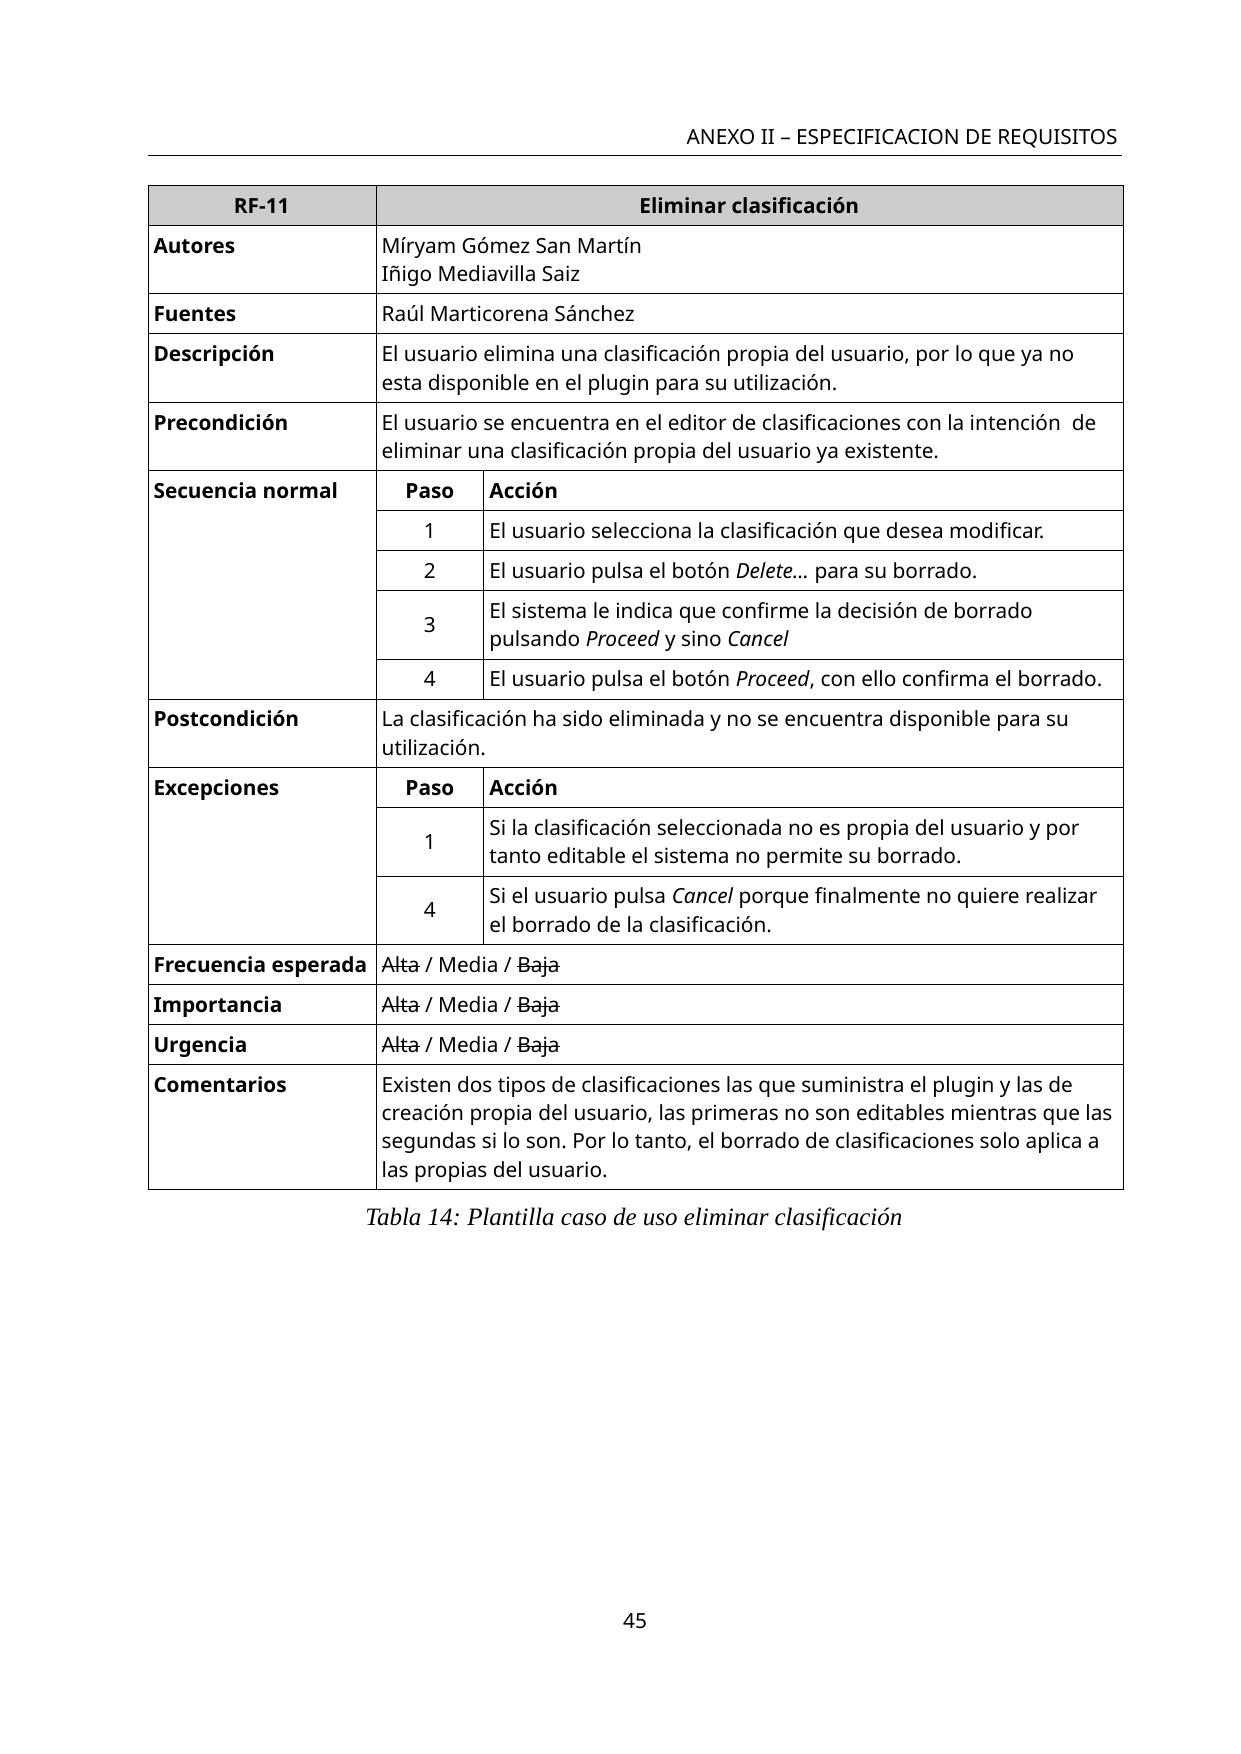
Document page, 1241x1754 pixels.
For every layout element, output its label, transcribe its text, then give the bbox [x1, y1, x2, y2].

table_cell Fuentes [149, 294, 376, 333]
table_cell 4 [377, 660, 483, 699]
table_header Eliminar clasificación [377, 186, 1123, 225]
table_cell Importancia [149, 985, 376, 1024]
table_cell Comentarios [149, 1065, 376, 1189]
table_cell Alta / Media / Baja [377, 945, 1123, 984]
table_cell El usuario elimina una clasificación propia del usuario, por lo que ya no esta disponible en el plugin para su utilización. [377, 334, 1123, 402]
table_cell La clasificación ha sido eliminada y no se encuentra disponible para su utilización. [377, 700, 1123, 767]
table_cell Autores [149, 226, 376, 293]
table_cell Frecuencia esperada [149, 945, 376, 984]
table_cell El usuario pulsa el botón Delete... para su borrado. [484, 551, 1123, 590]
table_cell 3 [377, 591, 483, 659]
table_cell Alta / Media / Baja [377, 985, 1123, 1024]
table_cell Existen dos tipos de clasificaciones las que suministra el plugin y las de creación propia del usuario, las primeras no son editables mientras que las segundas si lo son. Por lo tanto, el borrado de clasificaciones solo aplica a las propias del usuario. [377, 1065, 1123, 1189]
table_cell Postcondición [149, 700, 376, 767]
table_cell Si el usuario pulsa Cancel porque finalmente no quiere realizar el borrado de la clasificación. [484, 877, 1123, 944]
table_cell Alta / Media / Baja [377, 1025, 1123, 1064]
table_cell Descripción [149, 334, 376, 402]
table_cell 2 [377, 551, 483, 590]
table_cell 4 [377, 877, 483, 944]
table_cell Raúl Marticorena Sánchez [377, 294, 1123, 333]
table_cell Secuencia normal [149, 471, 376, 699]
table_cell Excepciones [149, 768, 376, 944]
table_cell El sistema le indica que confirme la decisión de borrado pulsando Proceed y sino Cancel [484, 591, 1123, 659]
table_cell Acción [484, 768, 1123, 807]
table_cell Precondición [149, 403, 376, 470]
table_cell Acción [484, 471, 1123, 510]
table_cell El usuario pulsa el botón Proceed, con ello confirma el borrado. [484, 660, 1123, 699]
table_cell Míryam Gómez San Martín Iñigo Mediavilla Saiz [377, 226, 1123, 293]
table_cell El usuario selecciona la clasificación que desea modificar. [484, 511, 1123, 550]
table_cell Paso [377, 471, 483, 510]
text Tabla 14: Plantilla caso de uso eliminar clasificación [148, 1202, 1122, 1231]
table_cell Urgencia [149, 1025, 376, 1064]
table_cell El usuario se encuentra en el editor de clasificaciones con la intención de eliminar una clasificación propia del usuario ya existente. [377, 403, 1123, 470]
table_cell 1 [377, 808, 483, 876]
table_cell Paso [377, 768, 483, 807]
table_cell Si la clasificación seleccionada no es propia del usuario y por tanto editable el sistema no permite su borrado. [484, 808, 1123, 876]
table_cell 1 [377, 511, 483, 550]
table_header RF-11 [149, 186, 376, 225]
